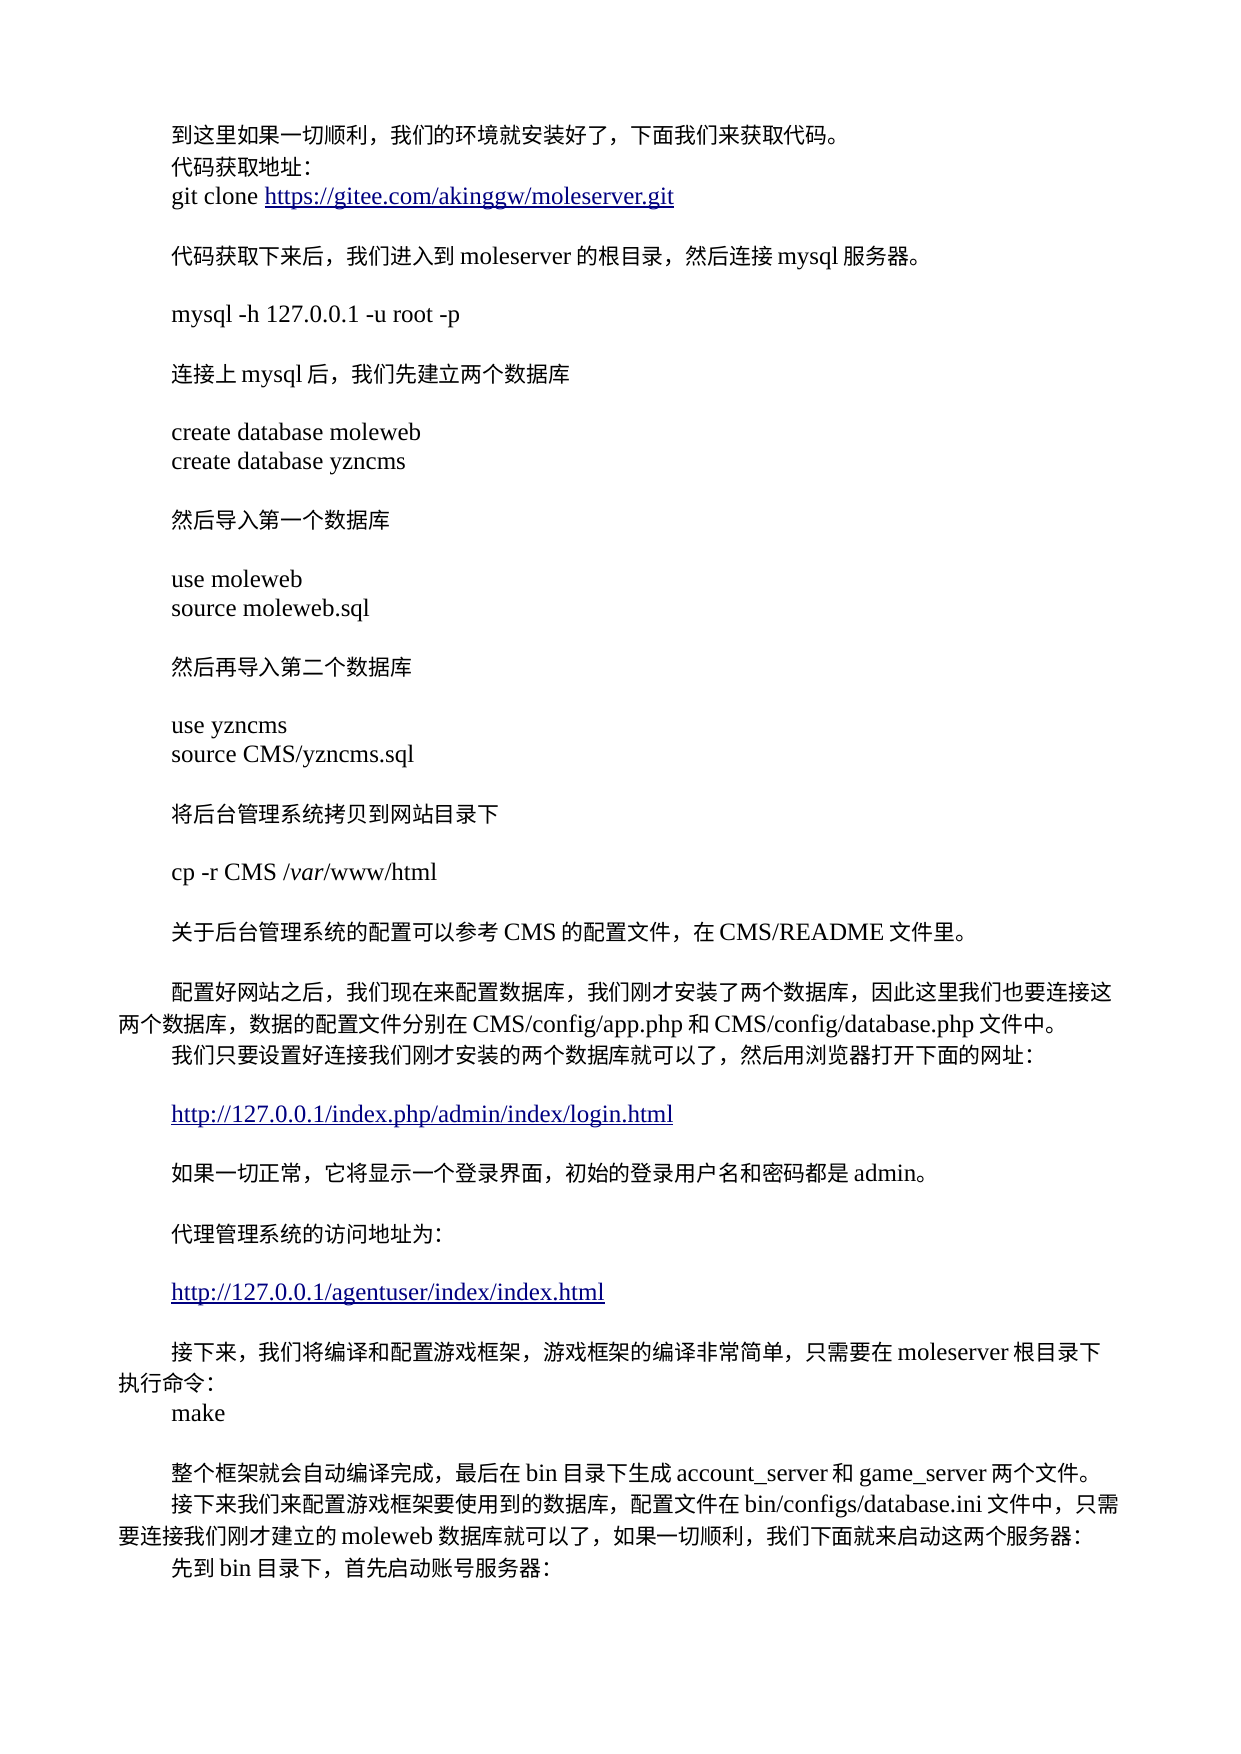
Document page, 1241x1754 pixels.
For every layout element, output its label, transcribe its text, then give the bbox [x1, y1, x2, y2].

text 接下来，我们将编译和配置游戏框架，游戏框架的编译非常简单，只需要在moleserver根目录下执行命令： [118, 1335, 1122, 1398]
text 代理管理系统的访问地址为： [118, 1217, 1122, 1248]
text 先到bin目录下，首先启动账号服务器： [118, 1551, 1122, 1582]
text 到这里如果一切顺利，我们的环境就安装好了，下面我们来获取代码。 [118, 118, 1122, 150]
text 代码获取地址： [118, 150, 1122, 181]
text 如果一切正常，它将显示一个登录界面，初始的登录用户名和密码都是admin。 [118, 1156, 1122, 1188]
text 接下来我们来配置游戏框架要使用到的数据库，配置文件在bin/configs/database.ini文件中，只需要连接我们刚才建立的moleweb数据库就可以了，如果一切顺利，我们下面就来启动这两个服务器： [118, 1487, 1122, 1551]
text http://127.0.0.1/agentuser/index/index.html [118, 1277, 1122, 1306]
text use moleweb [118, 564, 1122, 593]
text make [118, 1398, 1122, 1427]
text 我们只要设置好连接我们刚才安装的两个数据库就可以了，然后用浏览器打开下面的网址： [118, 1038, 1122, 1070]
text http://127.0.0.1/index.php/admin/index/login.html [118, 1099, 1122, 1128]
text git clone https://gitee.com/akinggw/moleserver.git [118, 181, 1122, 210]
text create database moleweb [118, 417, 1122, 446]
text 配置好网站之后，我们现在来配置数据库，我们刚才安装了两个数据库，因此这里我们也要连接这两个数据库，数据的配置文件分别在CMS/config/app.php和CMS/config/database.php文件中。 [118, 975, 1122, 1038]
text 将后台管理系统拷贝到网站目录下 [118, 797, 1122, 828]
text mysql -h 127.0.0.1 -u root -p [118, 299, 1122, 328]
text 然后再导入第二个数据库 [118, 650, 1122, 682]
text create database yzncms [118, 446, 1122, 475]
text 代码获取下来后，我们进入到moleserver的根目录，然后连接mysql服务器。 [118, 239, 1122, 271]
text source CMS/yzncms.sql [118, 739, 1122, 768]
text 整个框架就会自动编译完成，最后在bin目录下生成account_server和game_server两个文件。 [118, 1456, 1122, 1487]
text use yzncms [118, 711, 1122, 739]
text 然后导入第一个数据库 [118, 503, 1122, 535]
text 关于后台管理系统的配置可以参考CMS的配置文件，在CMS/README文件里。 [118, 915, 1122, 946]
text cp -r CMS /var/www/html [118, 857, 1122, 886]
text 连接上mysql后，我们先建立两个数据库 [118, 357, 1122, 388]
text source moleweb.sql [118, 593, 1122, 621]
